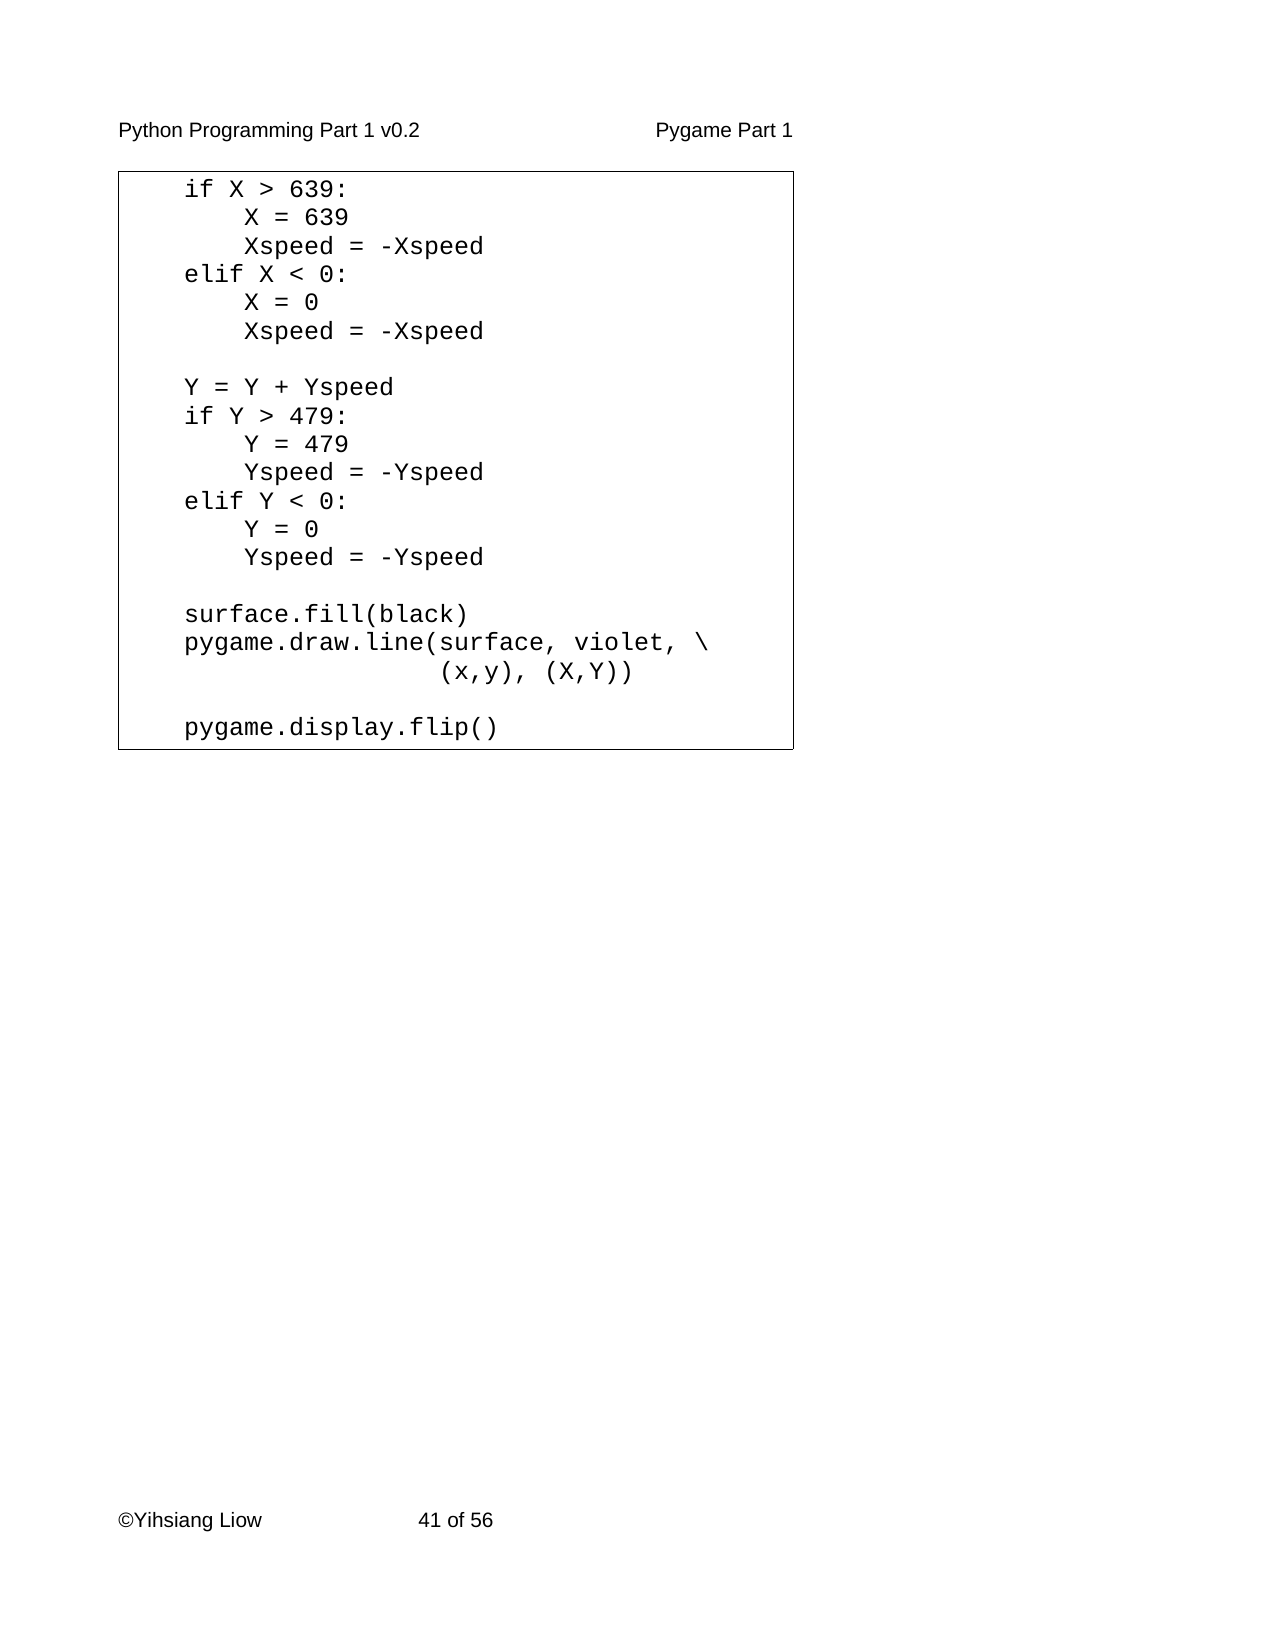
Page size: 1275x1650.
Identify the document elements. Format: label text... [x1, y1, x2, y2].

table_header if X > 639: X = 639 Xspeed = -Xspeed elif X < 0: X = 0 Xspeed = -Xspeed Y = Y + Yspeed if Y > 479: Y = 479 Yspeed = -Yspeed elif Y < 0: Y = 0 Yspeed = -Yspeed surface.fill(black) pygame.draw.line(surface, violet, \ (x,y), (X,Y)) pygame.display.flip() [119, 172, 793, 749]
